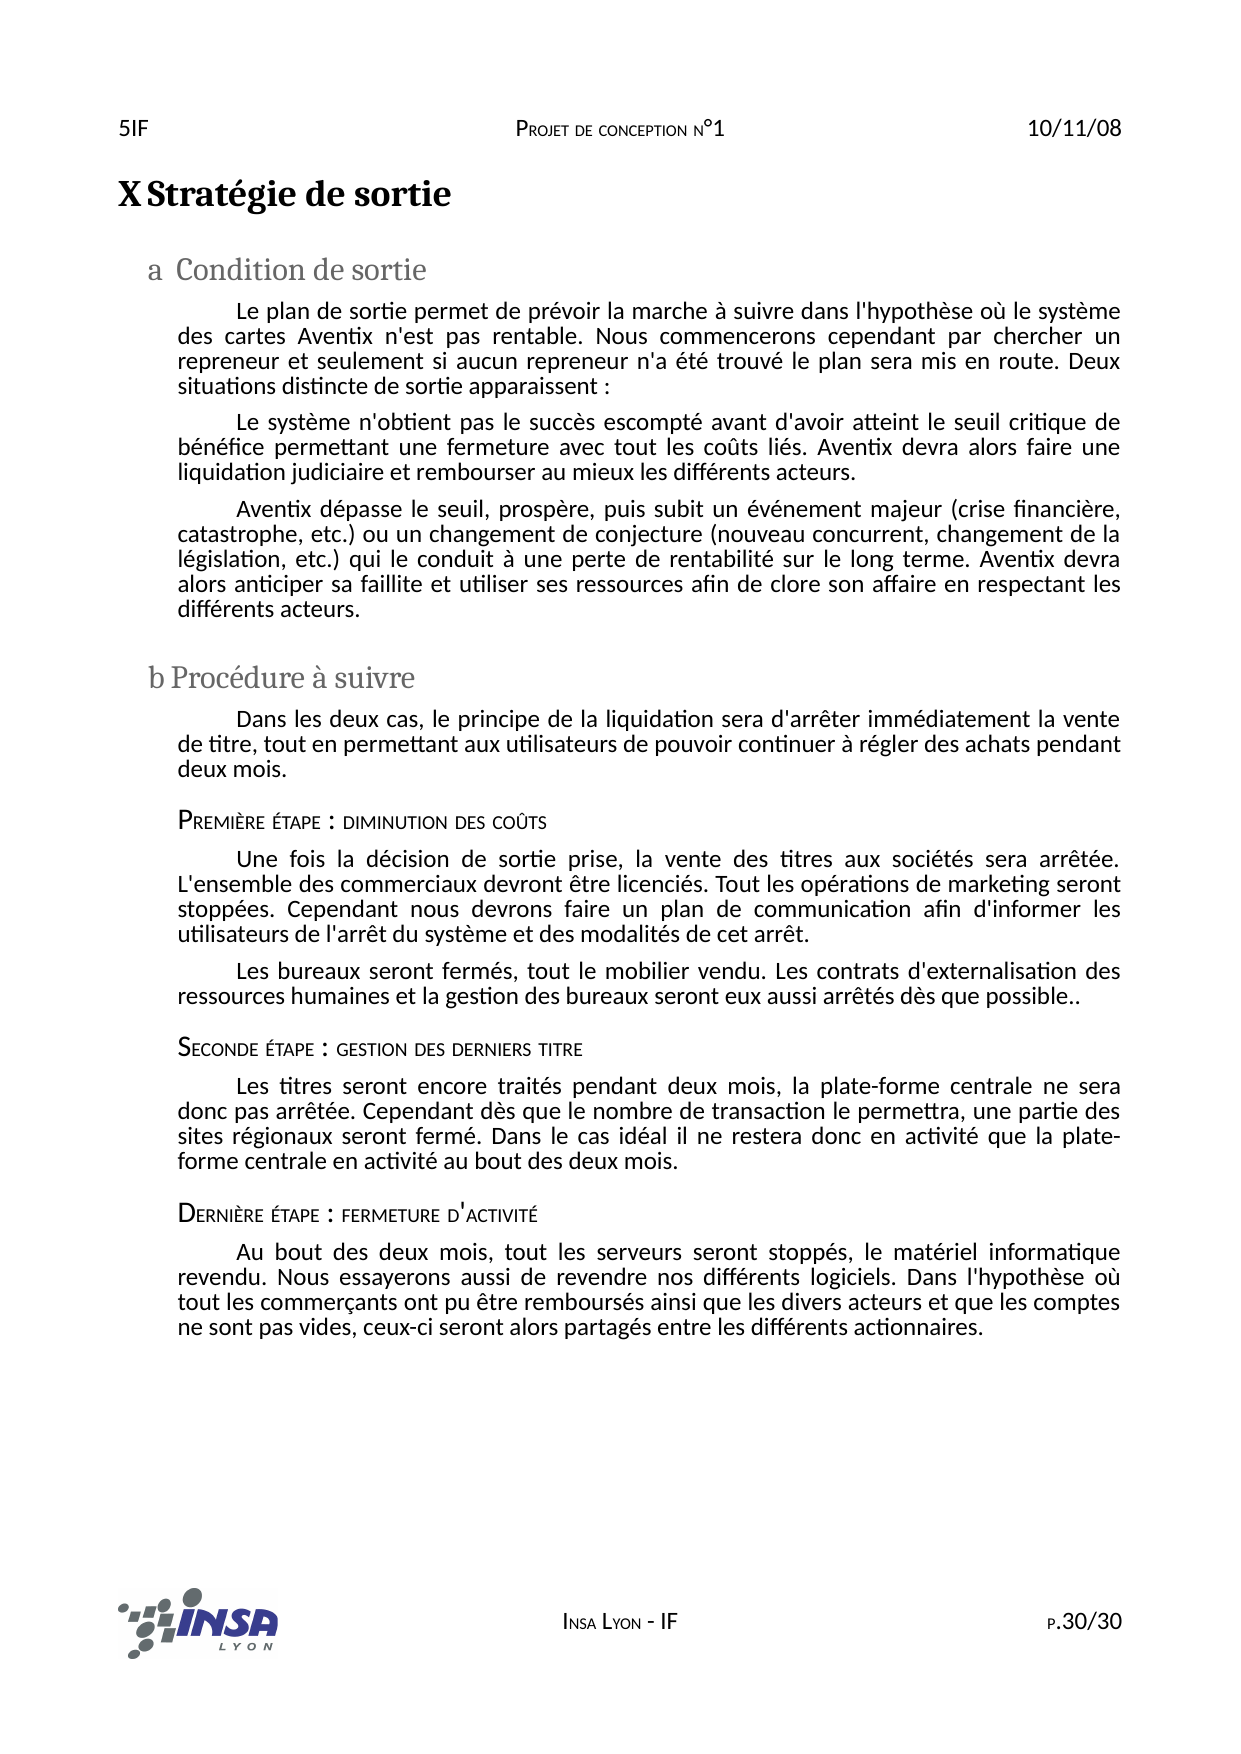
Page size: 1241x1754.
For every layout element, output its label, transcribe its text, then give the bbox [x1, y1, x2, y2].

subtitle Première étape : diminution des coûts [118, 807, 1122, 837]
text Dans les deux cas, le principe de la liquidation sera d'arrêter immédiatement la vente de titre, tout en permettant aux utilisateurs de pouvoir continuer à régler des achats pendant deux mois. [177, 708, 1122, 783]
subtitle Stratégie de sortie [118, 173, 1122, 216]
text Les bureaux seront fermés, tout le mobilier vendu. Les contrats d'externalisation des ressources humaines et la gestion des bureaux seront eux aussi arrêtés dès que possible.. [177, 961, 1122, 1011]
text Le système n'obtient pas le succès escompté avant d'avoir atteint le seuil critique de bénéfice permettant une fermeture avec tout les coûts liés. Aventix devra alors faire une liquidation judiciaire et rembourser au mieux les différents acteurs. [177, 412, 1122, 487]
subtitle Procédure à suivre [118, 659, 1122, 697]
subtitle Condition de sortie [118, 251, 1122, 288]
text Une fois la décision de sortie prise, la vente des titres aux sociétés sera arrêtée. L'ensemble des commerciaux devront être licenciés. Tout les opérations de marketing seront stoppées. Cependant nous devrons faire un plan de communication afin d'informer les utilisateurs de l'arrêt du système et des modalités de cet arrêt. [177, 849, 1122, 949]
subtitle Seconde étape : gestion des derniers titre [118, 1034, 1122, 1064]
text Les titres seront encore traités pendant deux mois, la plate-forme centrale ne sera donc pas arrêtée. Cependant dès que le nombre de transaction le permettra, une partie des sites régionaux seront fermé. Dans le cas idéal il ne restera donc en activité que la plate-forme centrale en activité au bout des deux mois. [177, 1076, 1122, 1176]
text Le plan de sortie permet de prévoir la marche à suivre dans l'hypothèse où le système des cartes Aventix n'est pas rentable. Nous commencerons cependant par chercher un repreneur et seulement si aucun repreneur n'a été trouvé le plan sera mis en route. Deux situations distincte de sortie apparaissent : [177, 300, 1122, 400]
text Au bout des deux mois, tout les serveurs seront stoppés, le matériel informatique revendu. Nous essayerons aussi de revendre nos différents logiciels. Dans l'hypothèse où tout les commerçants ont pu être remboursés ainsi que les divers acteurs et que les comptes ne sont pas vides, ceux-ci seront alors partagés entre les différents actionnaires. [177, 1241, 1122, 1341]
text Aventix dépasse le seuil, prospère, puis subit un événement majeur (crise financière, catastrophe, etc.) ou un changement de conjecture (nouveau concurrent, changement de la législation, etc.) qui le conduit à une perte de rentabilité sur le long terme. Aventix devra alors anticiper sa faillite et utiliser ses ressources afin de clore son affaire en respectant les différents acteurs. [177, 499, 1122, 624]
picture [118, 1588, 278, 1659]
subtitle Dernière étape : fermeture d'activité [118, 1200, 1122, 1230]
